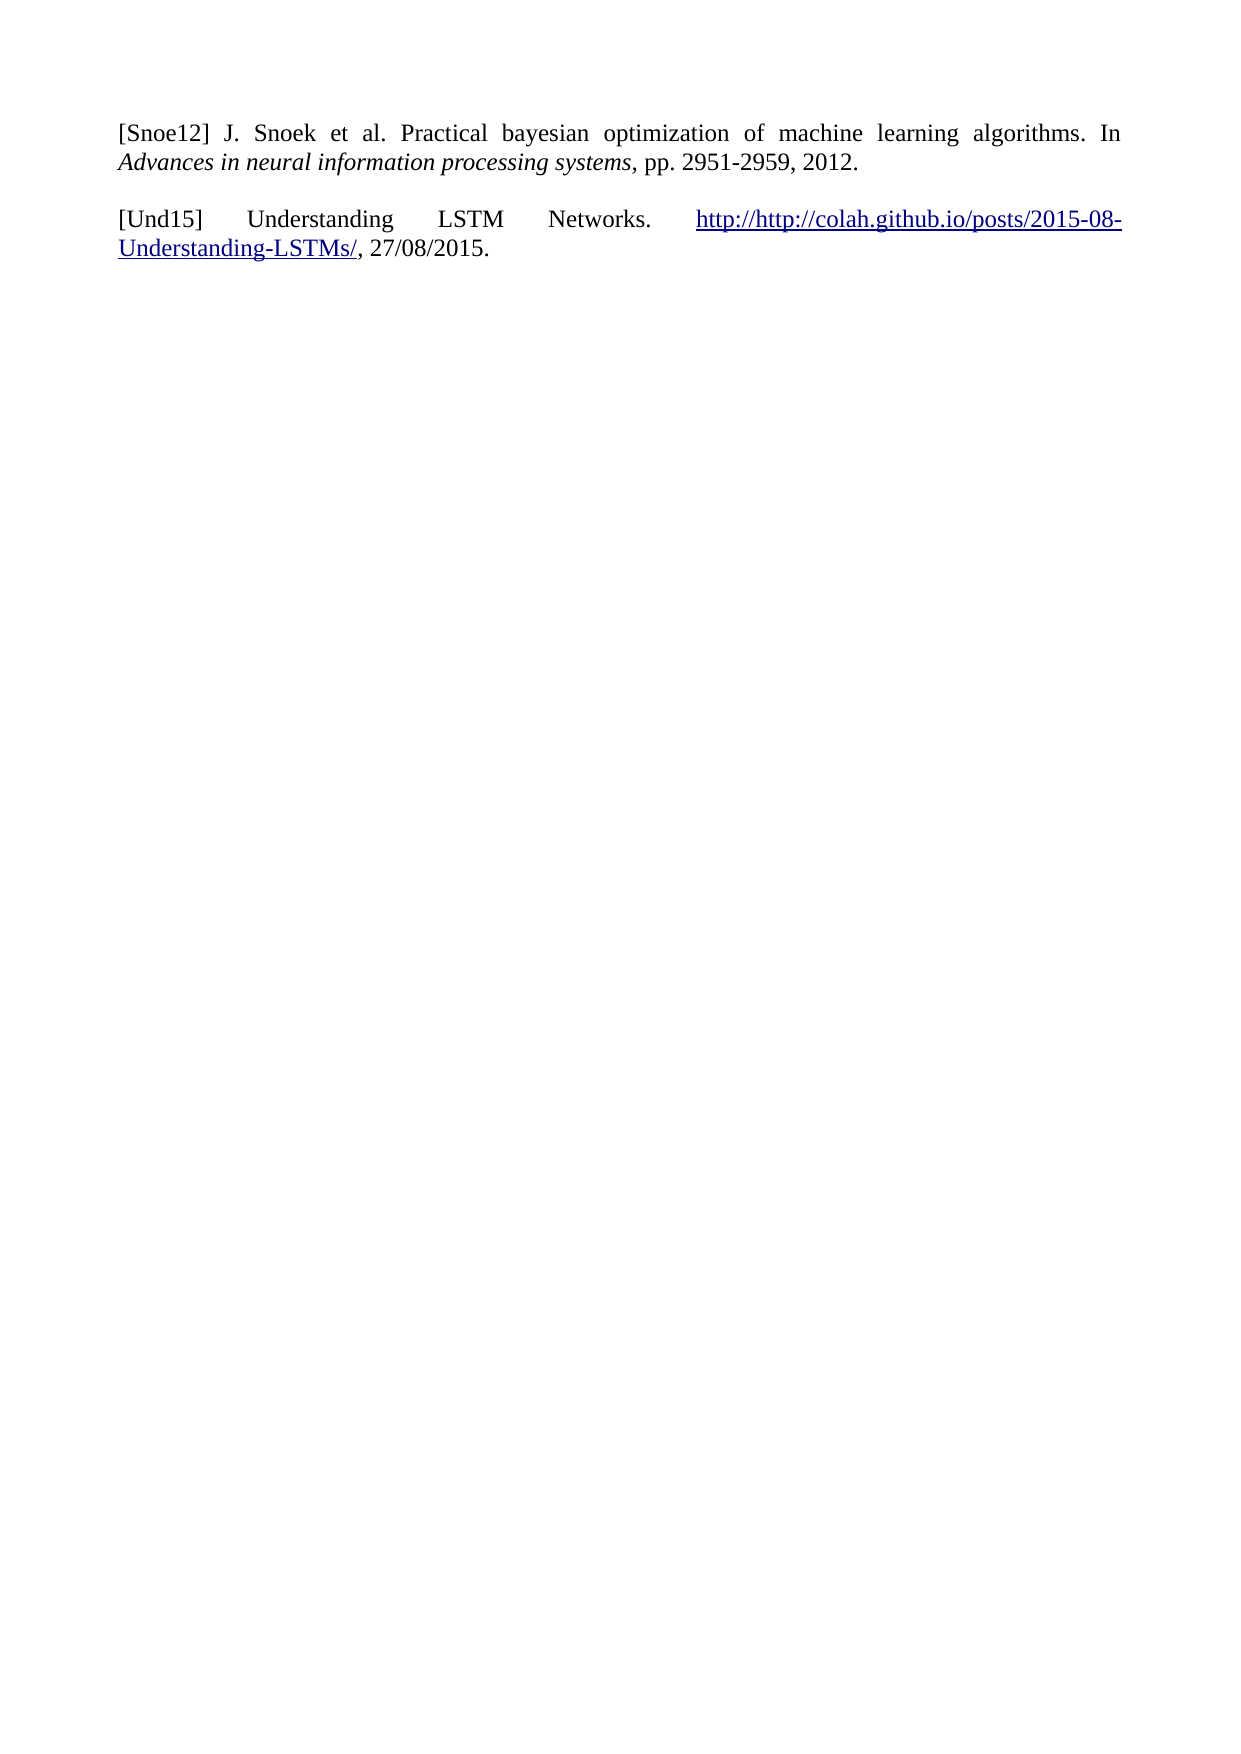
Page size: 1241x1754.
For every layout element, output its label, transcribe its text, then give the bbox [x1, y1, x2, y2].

text [Und15] Understanding LSTM Networks. http://http://colah.github.io/posts/2015-08-Understanding-LSTMs/, 27/08/2015. [118, 204, 1122, 262]
text [Snoe12] J. Snoek et al. Practical bayesian optimization of machine learning algorithms. In Advances in neural information processing systems, pp. 2951-2959, 2012. [118, 118, 1122, 176]
